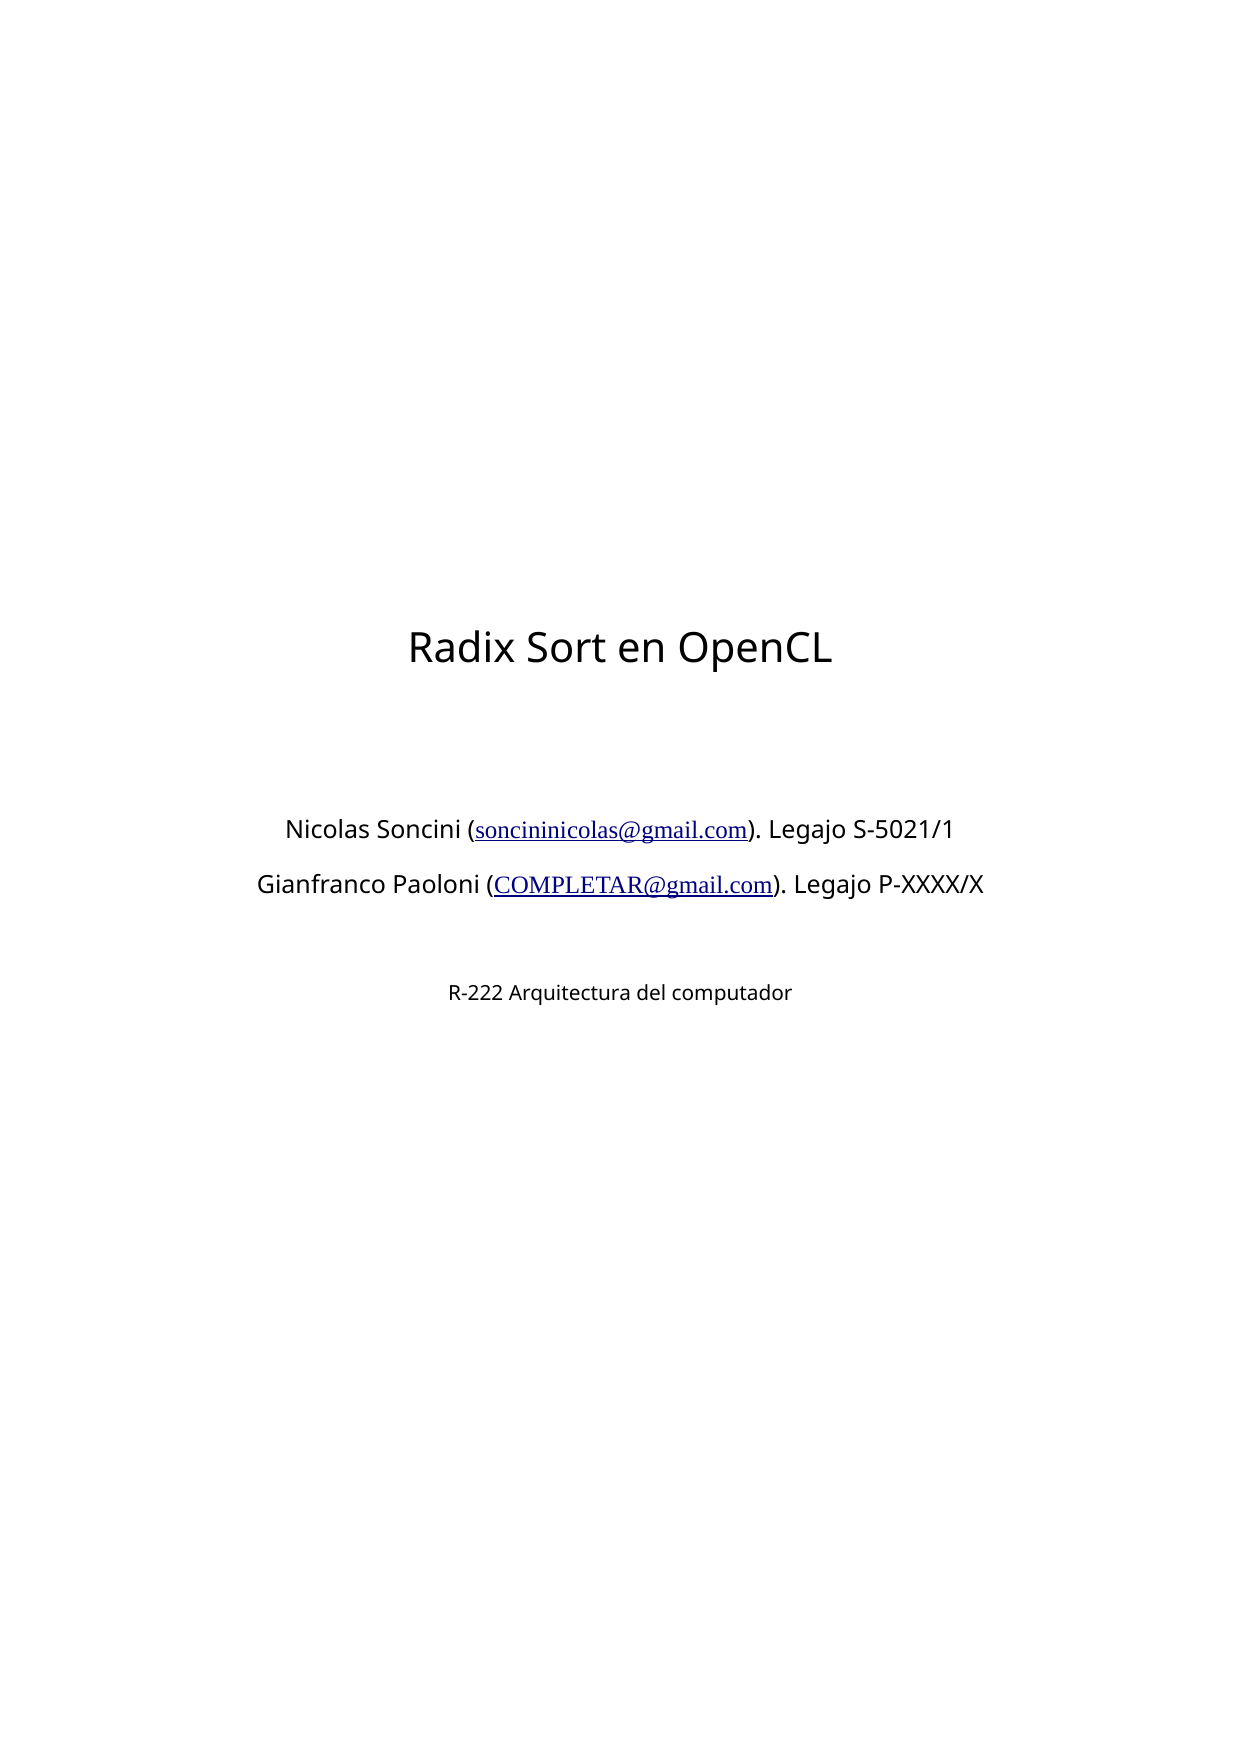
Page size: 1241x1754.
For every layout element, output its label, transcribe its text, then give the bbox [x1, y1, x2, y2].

text Radix Sort en OpenCL [118, 618, 1122, 675]
text R-222 Arquitectura del computador [118, 978, 1122, 1006]
text Gianfranco Paoloni (COMPLETAR@gmail.com). Legajo P-XXXX/X [118, 867, 1122, 901]
text Nicolas Soncini (soncininicolas@gmail.com). Legajo S-5021/1 [118, 811, 1122, 846]
